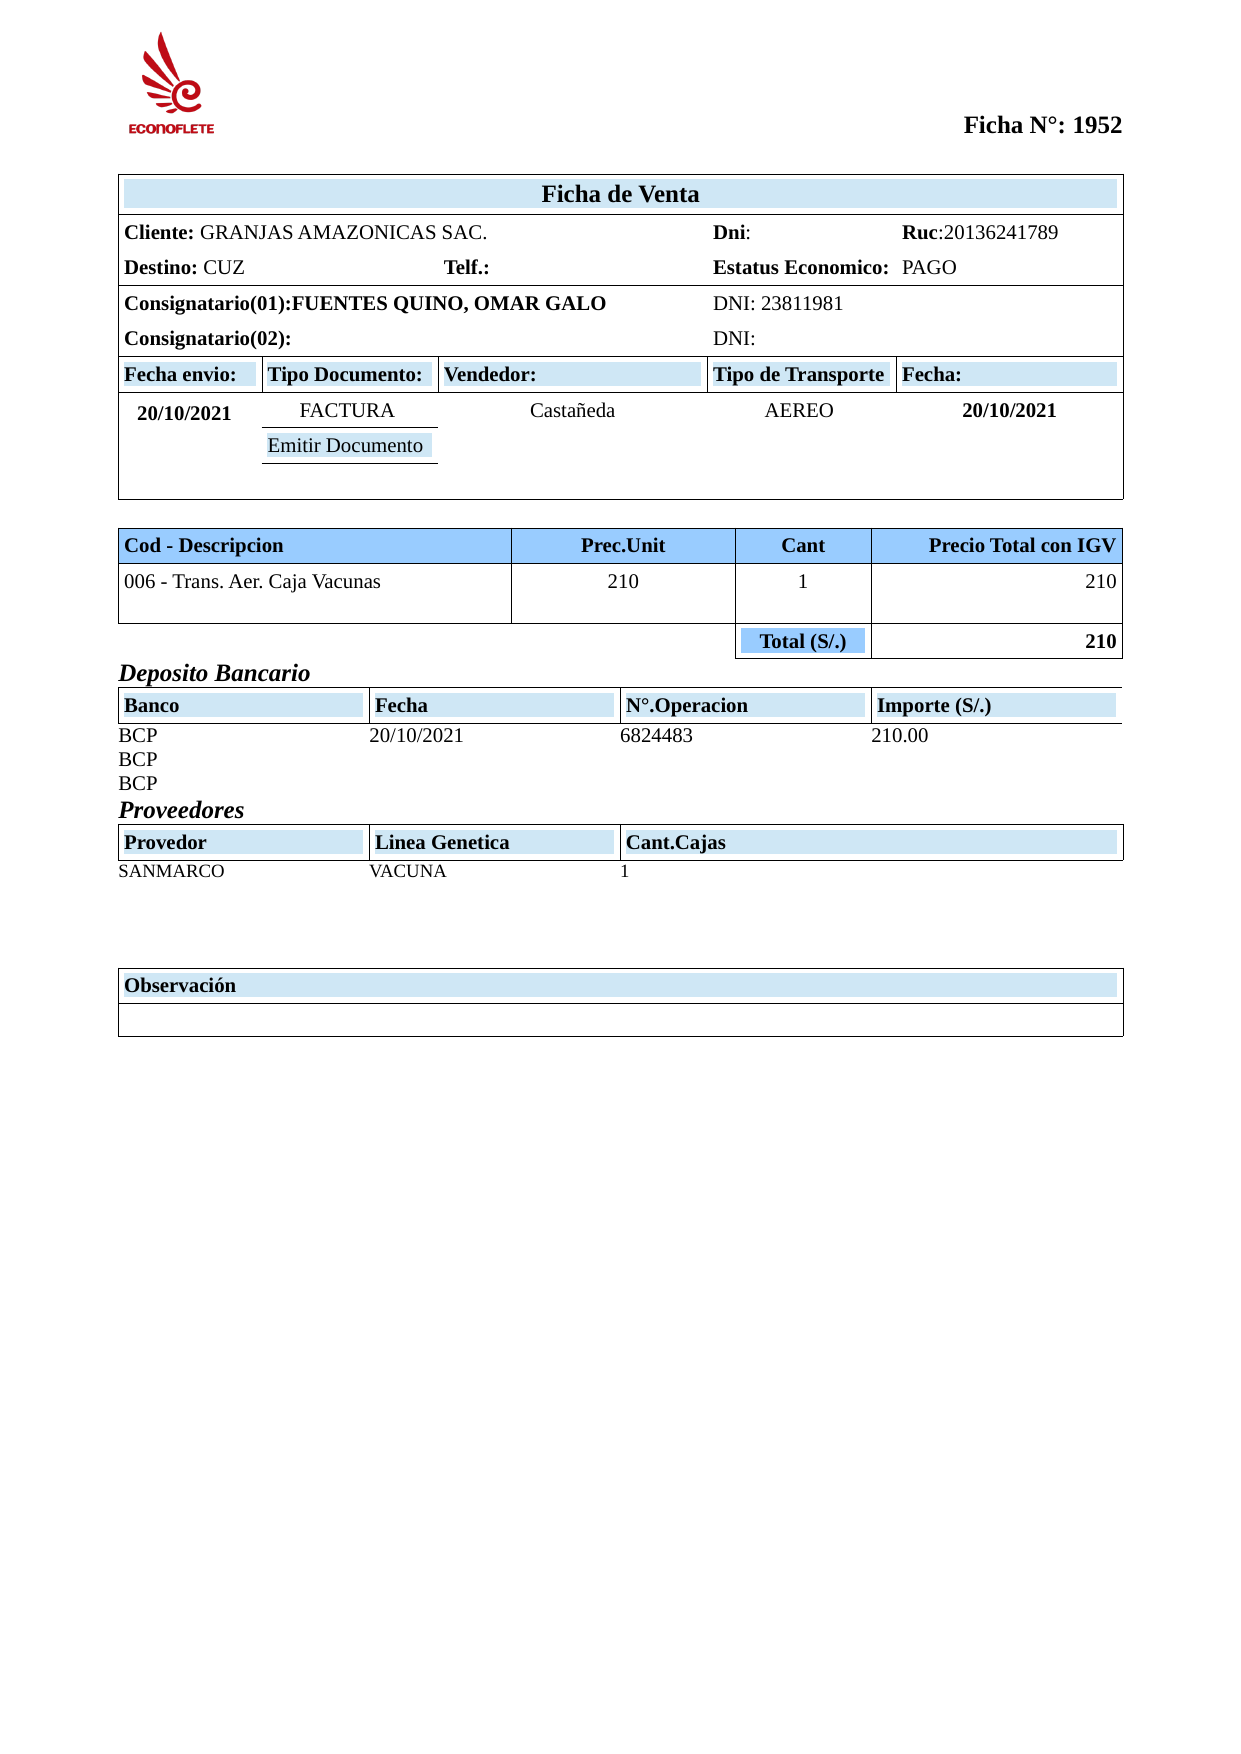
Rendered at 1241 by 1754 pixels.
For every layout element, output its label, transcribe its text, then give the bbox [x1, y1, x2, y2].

table_cell 20/10/2021 [119, 393, 262, 498]
table_cell 006 - Trans. Aer. Caja Vacunas [119, 564, 511, 623]
table_header N°.Operacion [621, 688, 871, 723]
table_cell [369, 946, 620, 967]
table_cell [262, 464, 438, 498]
table_cell Telf.: [438, 249, 707, 285]
table_header Banco [119, 688, 369, 723]
table_cell [620, 946, 1123, 967]
table_cell Estatus Economico: [707, 249, 896, 285]
table_cell [369, 881, 620, 903]
table_header Fecha [370, 688, 620, 723]
table_cell [119, 1004, 1123, 1036]
table_cell 1 [620, 861, 1123, 881]
table_cell Vendedor: [439, 357, 707, 392]
table_cell 210 [872, 624, 1122, 658]
table_cell [620, 903, 1123, 924]
table_header Ficha de Venta [119, 175, 1123, 214]
table_cell Fecha: [897, 357, 1123, 392]
table_cell BCP [118, 771, 369, 795]
table_cell Destino: CUZ [119, 249, 438, 285]
text Deposito Bancario [118, 658, 1122, 687]
table_cell Consignatario(01):FUENTES QUINO, OMAR GALO [119, 286, 707, 321]
picture [118, 31, 225, 134]
table_cell 210.00 [871, 724, 1122, 747]
table_cell 20/10/2021 [896, 393, 1123, 498]
table_cell Consignatario(02): [119, 321, 707, 356]
table_cell FACTURA [262, 393, 438, 427]
table_cell [118, 881, 369, 903]
table_cell AEREO [707, 393, 896, 498]
table_cell DNI: 23811981 [707, 286, 1123, 321]
table_header Cant.Cajas [621, 825, 1123, 859]
table_cell [871, 747, 1122, 771]
table_cell 6824483 [620, 724, 871, 747]
table_cell BCP [118, 724, 369, 747]
table_header Provedor [119, 825, 369, 859]
table_cell 20/10/2021 [369, 724, 620, 747]
table_header Cod - Descripcion [119, 529, 511, 563]
table_cell 1 [736, 564, 871, 623]
table_cell Tipo Documento: [263, 357, 438, 392]
table_cell [620, 747, 871, 771]
table_cell VACUNA [369, 861, 620, 881]
table_cell Fecha envio: [119, 357, 262, 392]
table_cell Emitir Documento [262, 428, 438, 463]
table_cell Tipo de Transporte [708, 357, 896, 392]
table_cell Cliente: GRANJAS AMAZONICAS SAC. [119, 215, 707, 249]
table_cell 210 [512, 564, 735, 623]
table_cell Dni: [707, 215, 896, 249]
table_cell [620, 771, 871, 795]
table_cell [118, 924, 369, 946]
table_cell [871, 771, 1122, 795]
table_header Observación [119, 969, 1123, 1003]
table_cell Ruc:20136241789 [896, 215, 1123, 249]
table_cell [118, 624, 511, 658]
table_cell Castañeda [438, 393, 707, 498]
table_cell SANMARCO [118, 861, 369, 881]
table_cell PAGO [896, 249, 1123, 285]
table_cell [369, 903, 620, 924]
table_header Importe (S/.) [872, 688, 1122, 723]
table_cell [620, 924, 1123, 946]
table_cell [369, 924, 620, 946]
table_cell [511, 624, 735, 658]
table_cell DNI: [707, 321, 1123, 356]
table_cell [118, 946, 369, 967]
table_cell [118, 903, 369, 924]
table_cell [369, 771, 620, 795]
table_cell Total (S/.) [736, 624, 871, 658]
table_header Cant [736, 529, 871, 563]
table_cell [369, 747, 620, 771]
table_cell BCP [118, 747, 369, 771]
table_cell [620, 881, 1123, 903]
table_header Precio Total con IGV [872, 529, 1122, 563]
text Proveedores [118, 795, 1122, 824]
table_header Prec.Unit [512, 529, 735, 563]
table_cell 210 [872, 564, 1122, 623]
table_header Linea Genetica [370, 825, 620, 859]
